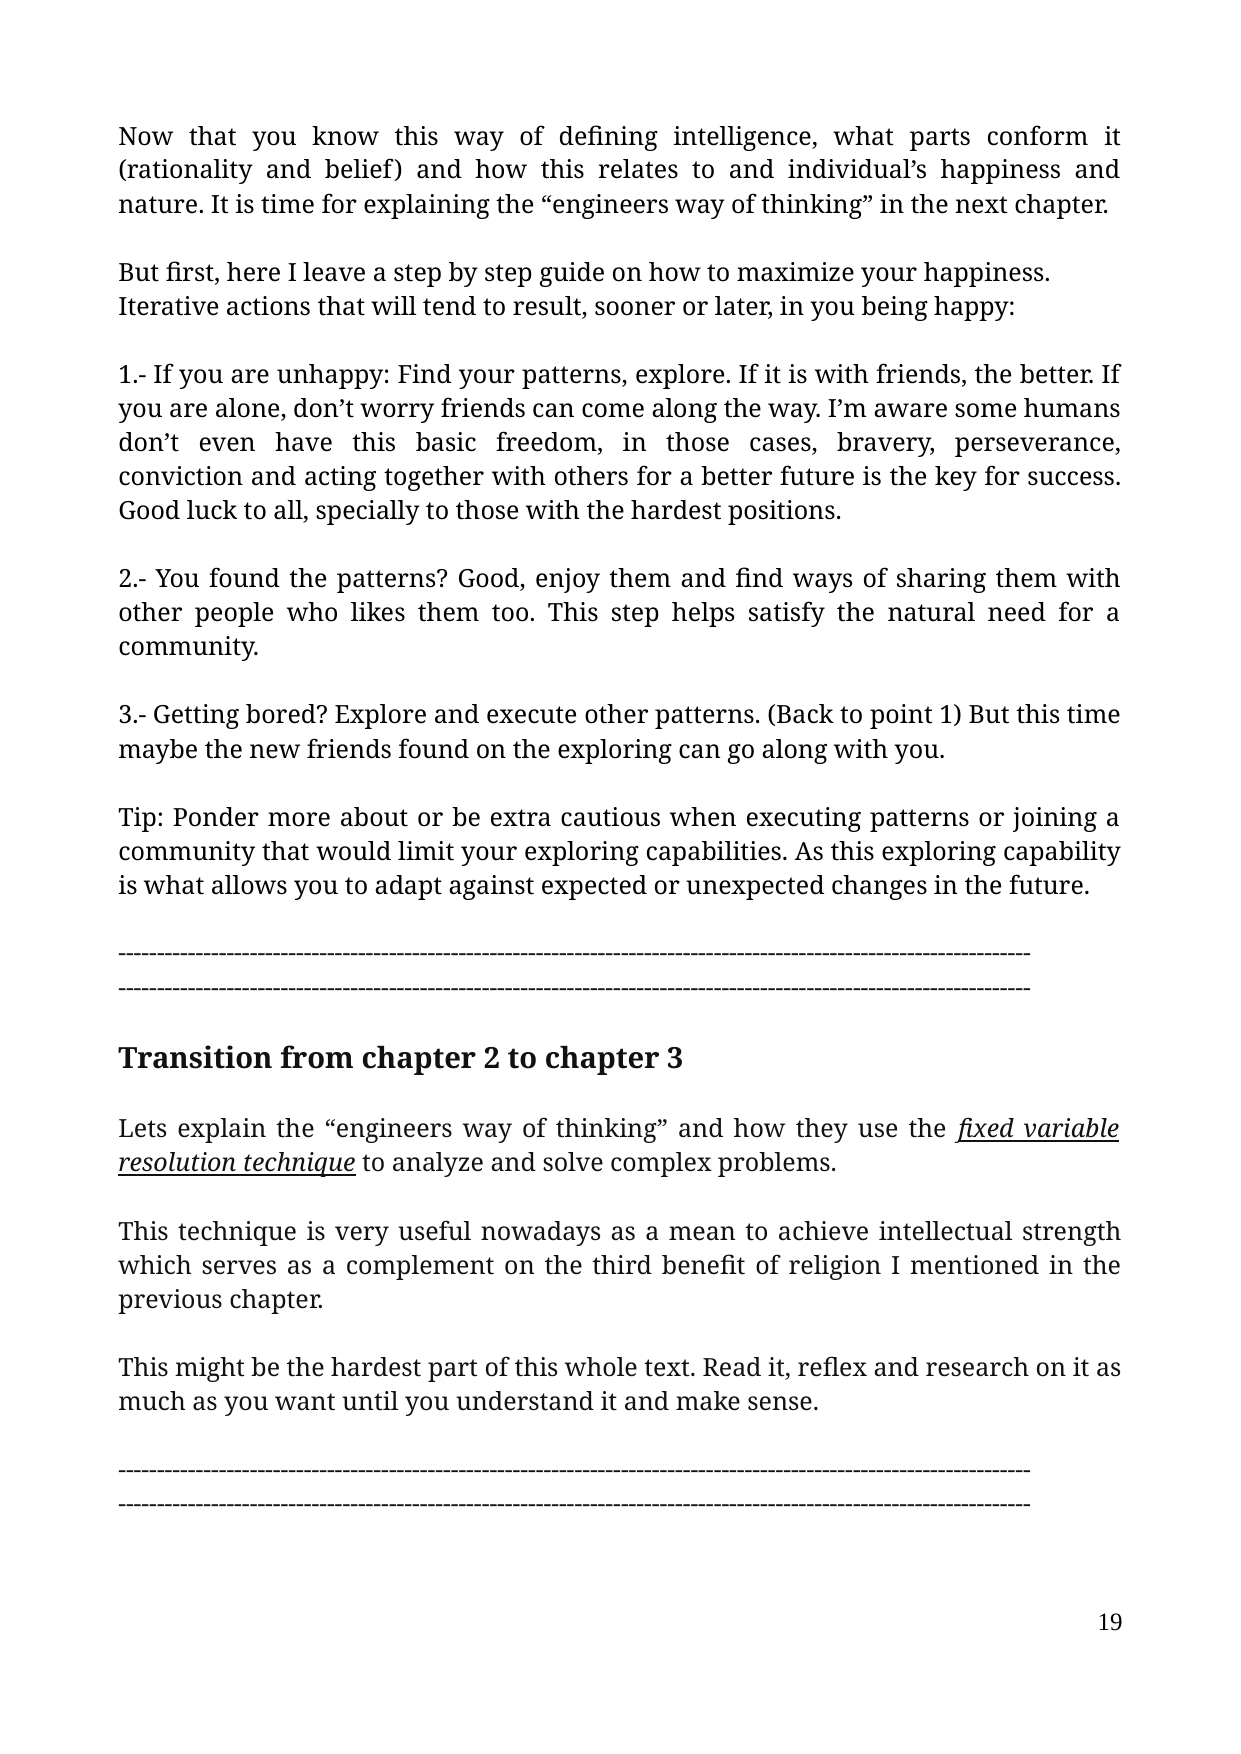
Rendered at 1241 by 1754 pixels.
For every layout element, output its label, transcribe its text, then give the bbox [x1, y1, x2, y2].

text Transition from chapter 2 to chapter 3 [118, 1037, 1122, 1077]
text ---------------------------------------------------------------------------------------------------------------------- [118, 935, 1122, 969]
text 1.- If you are unhappy: Find your patterns, explore. If it is with friends, the better. If you are alone, don’t worry friends can come along the way. I’m aware some humans don’t even have this basic freedom, in those cases, bravery, perseverance, conviction and acting together with others for a better future is the key for success. Good luck to all, specially to those with the hardest positions. [118, 357, 1122, 527]
text ---------------------------------------------------------------------------------------------------------------------- [118, 1452, 1122, 1486]
text Tip: Ponder more about or be extra cautious when executing patterns or joining a community that would limit your exploring capabilities. As this exploring capability is what allows you to adapt against expected or unexpected changes in the future. [118, 799, 1122, 902]
text This technique is very useful nowadays as a mean to achieve intellectual strength which serves as a complement on the third benefit of religion I mentioned in the previous chapter. [118, 1213, 1122, 1315]
text ---------------------------------------------------------------------------------------------------------------------- [118, 969, 1122, 1003]
text Now that you know this way of defining intelligence, what parts conform it (rationality and belief) and how this relates to and individual’s happiness and nature. It is time for explaining the “engineers way of thinking” in the next chapter. [118, 118, 1122, 220]
text This might be the hardest part of this whole text. Read it, reflex and research on it as much as you want until you understand it and make sense. [118, 1349, 1122, 1418]
text 2.- You found the patterns? Good, enjoy them and find ways of sharing them with other people who likes them too. This step helps satisfy the natural need for a community. [118, 561, 1122, 663]
text Lets explain the “engineers way of thinking” and how they use the fixed variable resolution technique to analyze and solve complex problems. [118, 1111, 1122, 1179]
text ---------------------------------------------------------------------------------------------------------------------- [118, 1486, 1122, 1520]
text 3.- Getting bored? Explore and execute other patterns. (Back to point 1) But this time maybe the new friends found on the exploring can go along with you. [118, 697, 1122, 765]
text Iterative actions that will tend to result, sooner or later, in you being happy: [118, 288, 1122, 322]
text But first, here I leave a step by step guide on how to maximize your happiness. [118, 254, 1122, 288]
